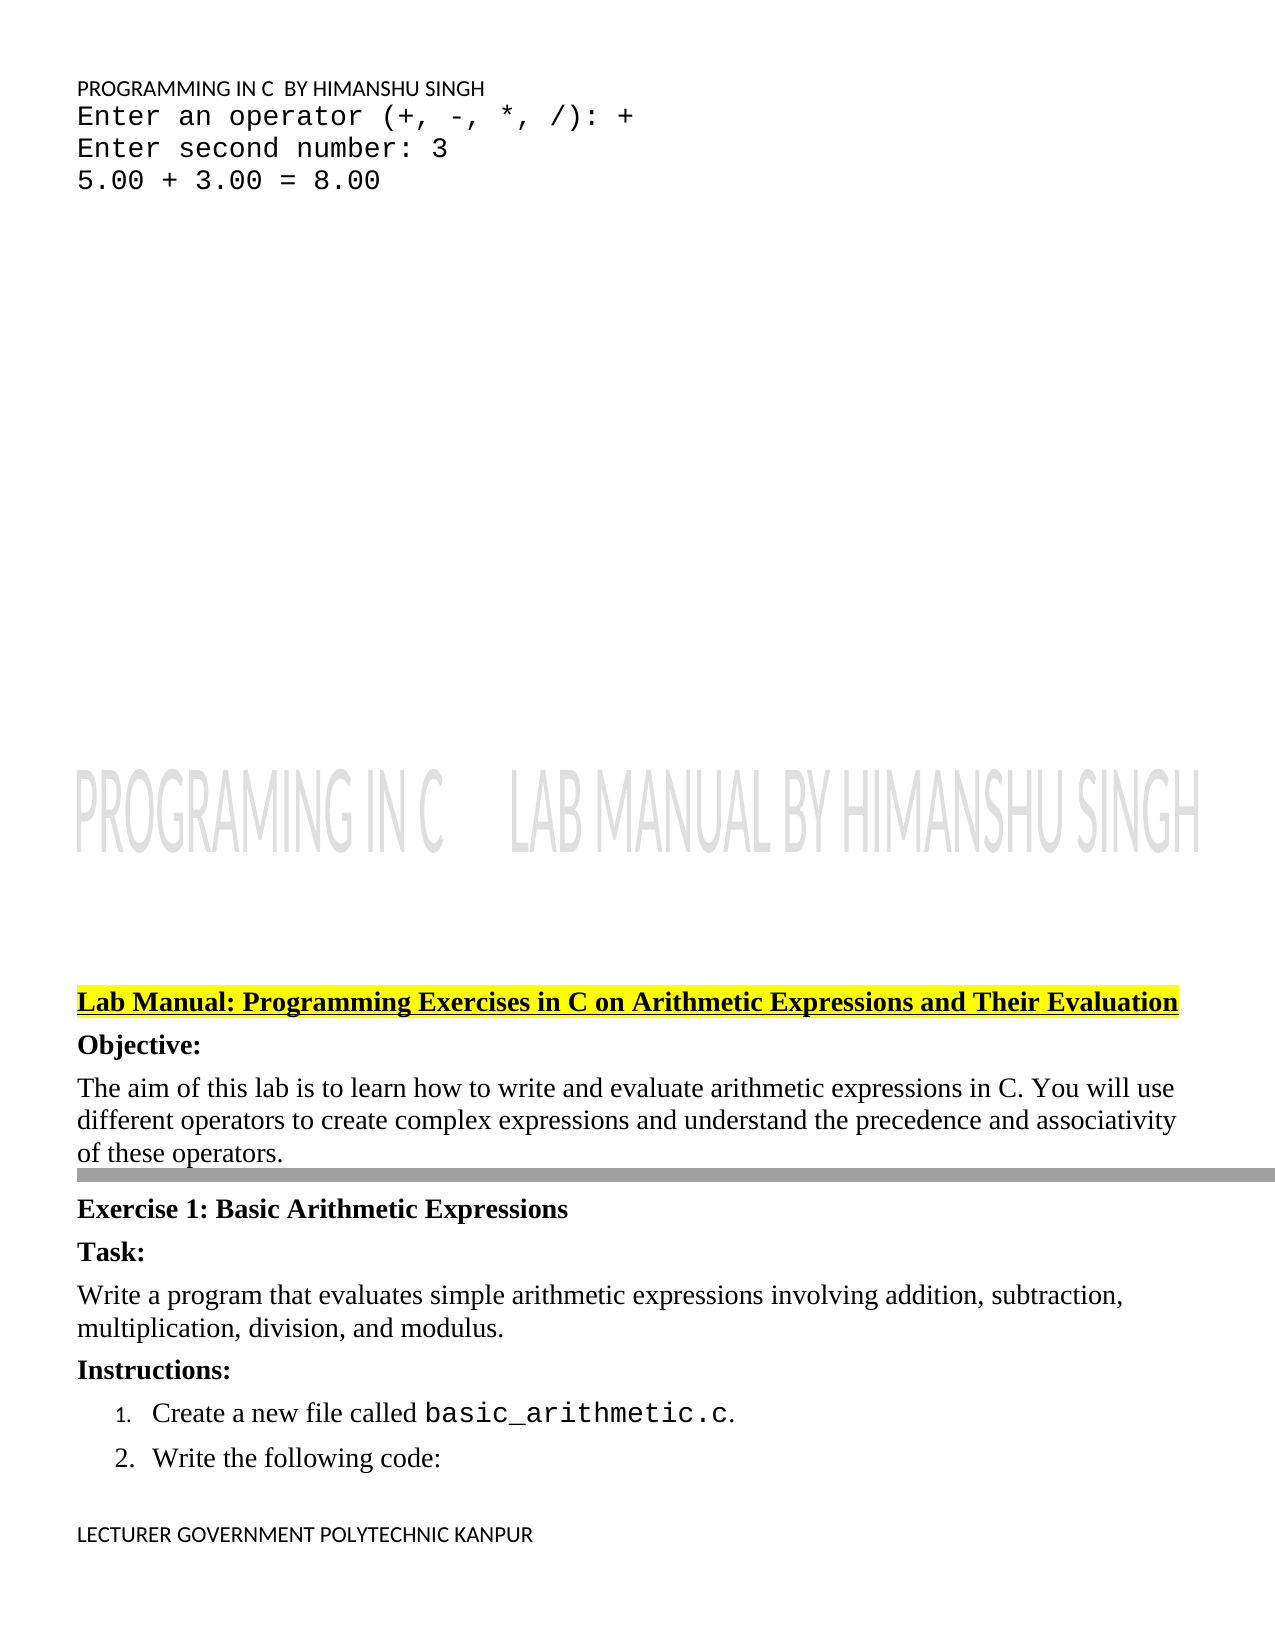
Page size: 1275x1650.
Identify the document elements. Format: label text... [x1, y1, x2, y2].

text Exercise 1: Basic Arithmetic Expressions [77, 1193, 1198, 1225]
text Enter second number: 3 [77, 134, 1198, 166]
text Write a program that evaluates simple arithmetic expressions involving addition, subtraction, multiplication, division, and modulus. [77, 1278, 1198, 1343]
list Create a new file called basic_arithmetic.c. [114, 1396, 1198, 1431]
text 5.00 + 3.00 = 8.00 [77, 166, 1198, 197]
list Write the following code: [114, 1441, 1198, 1474]
text Task: [77, 1235, 1198, 1268]
text Enter an operator (+, -, *, /): + [77, 102, 1198, 134]
text The aim of this lab is to learn how to write and evaluate arithmetic expressions in C. You will use different operators to create complex expressions and understand the precedence and associativity of these operators. [77, 1071, 1198, 1168]
text Instructions: [77, 1353, 1198, 1386]
text Lab Manual: Programming Exercises in C on Arithmetic Expressions and Their Evaluation [77, 985, 1198, 1018]
text Objective: [77, 1028, 1198, 1061]
